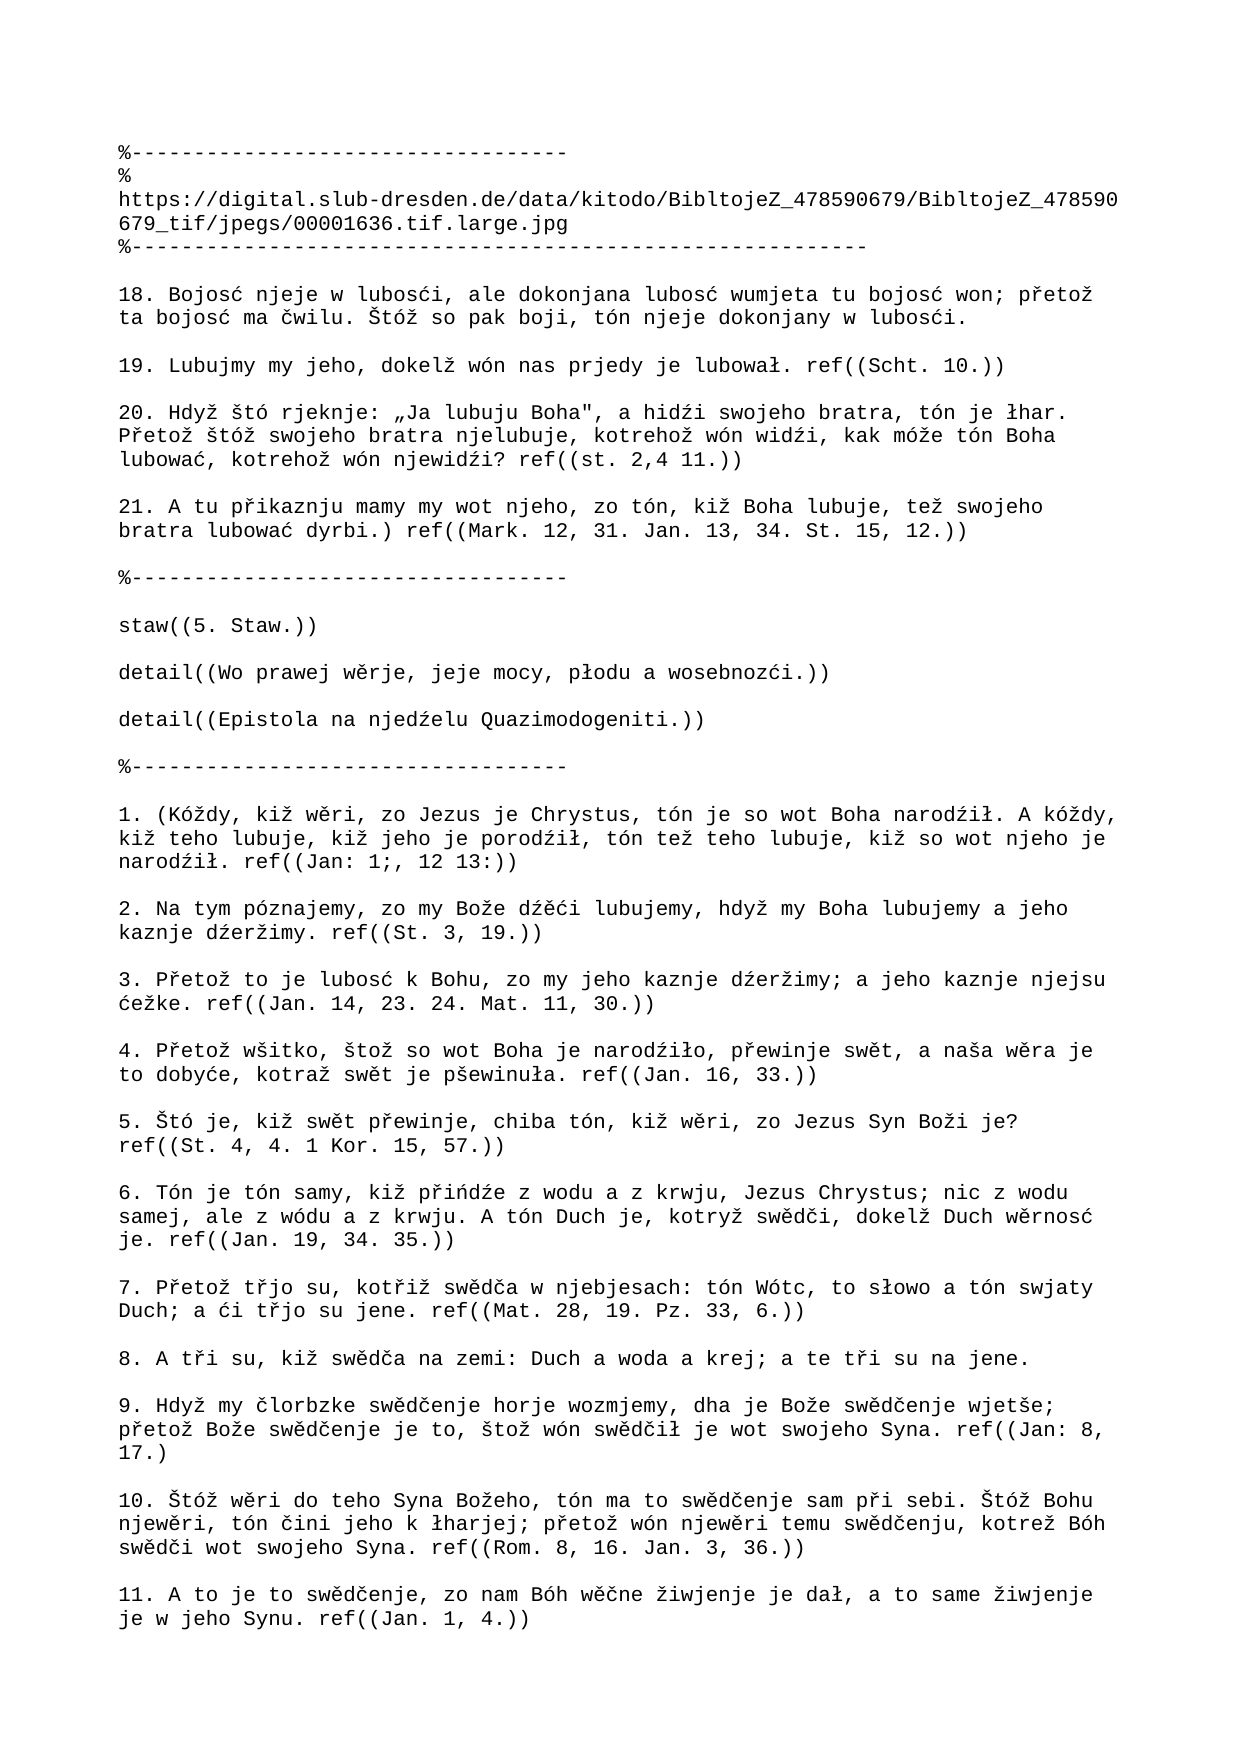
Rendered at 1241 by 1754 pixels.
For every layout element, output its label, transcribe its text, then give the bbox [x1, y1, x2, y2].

text 18. Bojosć njeje w lubosći, ale dokonjana lubosć wumjeta tu bojosć won; přetož ta bojosć ma čwilu. Štóž so pak boji, tón njeje dokonjany w lubosći. [118, 284, 1122, 331]
text staw((5. Staw.)) [118, 615, 1122, 638]
text 7. Přetož třjo su, kotřiž swědča w njebjesach: tón Wótc, to słowo a tón swjaty Duch; a ći třjo su jene. ref((Mat. 28, 19. Pz. 33, 6.)) [118, 1277, 1122, 1324]
text 9. Hdyž my člorbzke swědčenje horje wozmjemy, dha je Bože swědčenje wjetše; přetož Bože swědčenje je to, štož wón swědčił je wot swojeho Syna. ref((Jan: 8, 17.) [118, 1395, 1122, 1466]
text 19. Lubujmy my jeho, dokelž wón nas prjedy je lubował. ref((Scht. 10.)) [118, 354, 1122, 378]
text 5. Štó je, kiž swět přewinje, chiba tón, kiž wěri, zo Jezus Syn Boži je? ref((St. 4, 4. 1 Kor. 15, 57.)) [118, 1111, 1122, 1158]
text 3. Přetož to je lubosć k Bohu, zo my jeho kaznje dźeržimy; a jeho kaznje njejsu ćežke. ref((Jan. 14, 23. 24. Mat. 11, 30.)) [118, 969, 1122, 1017]
text detail((Wo prawej wěrje, jeje mocy, płodu a wosebnozći.)) [118, 662, 1122, 686]
text %----------------------------------- [118, 142, 1122, 165]
text %----------------------------------------------------------- [118, 236, 1122, 260]
text 4. Přetož wšitko, štož so wot Boha je narodźiło, přewinje swět, a naša wěra je to dobyće, kotraž swět je pšewinuła. ref((Jan. 16, 33.)) [118, 1040, 1122, 1088]
text 11. A to je to swědčenje, zo nam Bóh wěčne žiwjenje je dał, a to same žiwjenje je w jeho Synu. ref((Jan. 1, 4.)) [118, 1584, 1122, 1631]
text %----------------------------------- [118, 757, 1122, 780]
text 10. Štóž wěri do teho Syna Božeho, tón ma to swědčenje sam při sebi. Štóž Bohu njewěri, tón čini jeho k łharjej; přetož wón njewěri temu swědčenju, kotrež Bóh swědči wot swojeho Syna. ref((Rom. 8, 16. Jan. 3, 36.)) [118, 1489, 1122, 1561]
text 6. Tón je tón samy, kiž přińdźe z wodu a z krwju, Jezus Chrystus; nic z wodu samej, ale z wódu a z krwju. A tón Duch je, kotryž swědči, dokelž Duch wěrnosć je. ref((Jan. 19, 34. 35.)) [118, 1182, 1122, 1253]
text 20. Hdyž štó rjeknje: „Ja lubuju Boha", a hidźi swojeho bratra, tón je łhar. Přetož štóž swojeho bratra njelubuje, kotrehož wón widźi, kak móže tón Boha lubować, kotrehož wón njewidźi? ref((st. 2,4 11.)) [118, 402, 1122, 473]
text % https://digital.slub-dresden.de/data/kitodo/BibltojeZ_478590679/BibltojeZ_478590679_tif/jpegs/00001636.tif.large.jpg [118, 165, 1122, 236]
text detail((Epistola na njedźelu Quazimodogeniti.)) [118, 709, 1122, 733]
text 1. (Kóždy, kiž wěri, zo Jezus je Chrystus, tón je so wot Boha narodźił. A kóždy, kiž teho lubuje, kiž jeho je porodźił, tón tež teho lubuje, kiž so wot njeho je narodźił. ref((Jan: 1;, 12 13:)) [118, 804, 1122, 875]
text 8. A tři su, kiž swědča na zemi: Duch a woda a krej; a te tři su na jene. [118, 1348, 1122, 1371]
text %----------------------------------- [118, 567, 1122, 591]
text 2. Na tym póznajemy, zo my Bože dźěći lubujemy, hdyž my Boha lubujemy a jeho kaznje dźeržimy. ref((St. 3, 19.)) [118, 898, 1122, 946]
text 21. A tu přikaznju mamy my wot njeho, zo tón, kiž Boha lubuje, tež swojeho bratra lubować dyrbi.) ref((Mark. 12, 31. Jan. 13, 34. St. 15, 12.)) [118, 496, 1122, 544]
